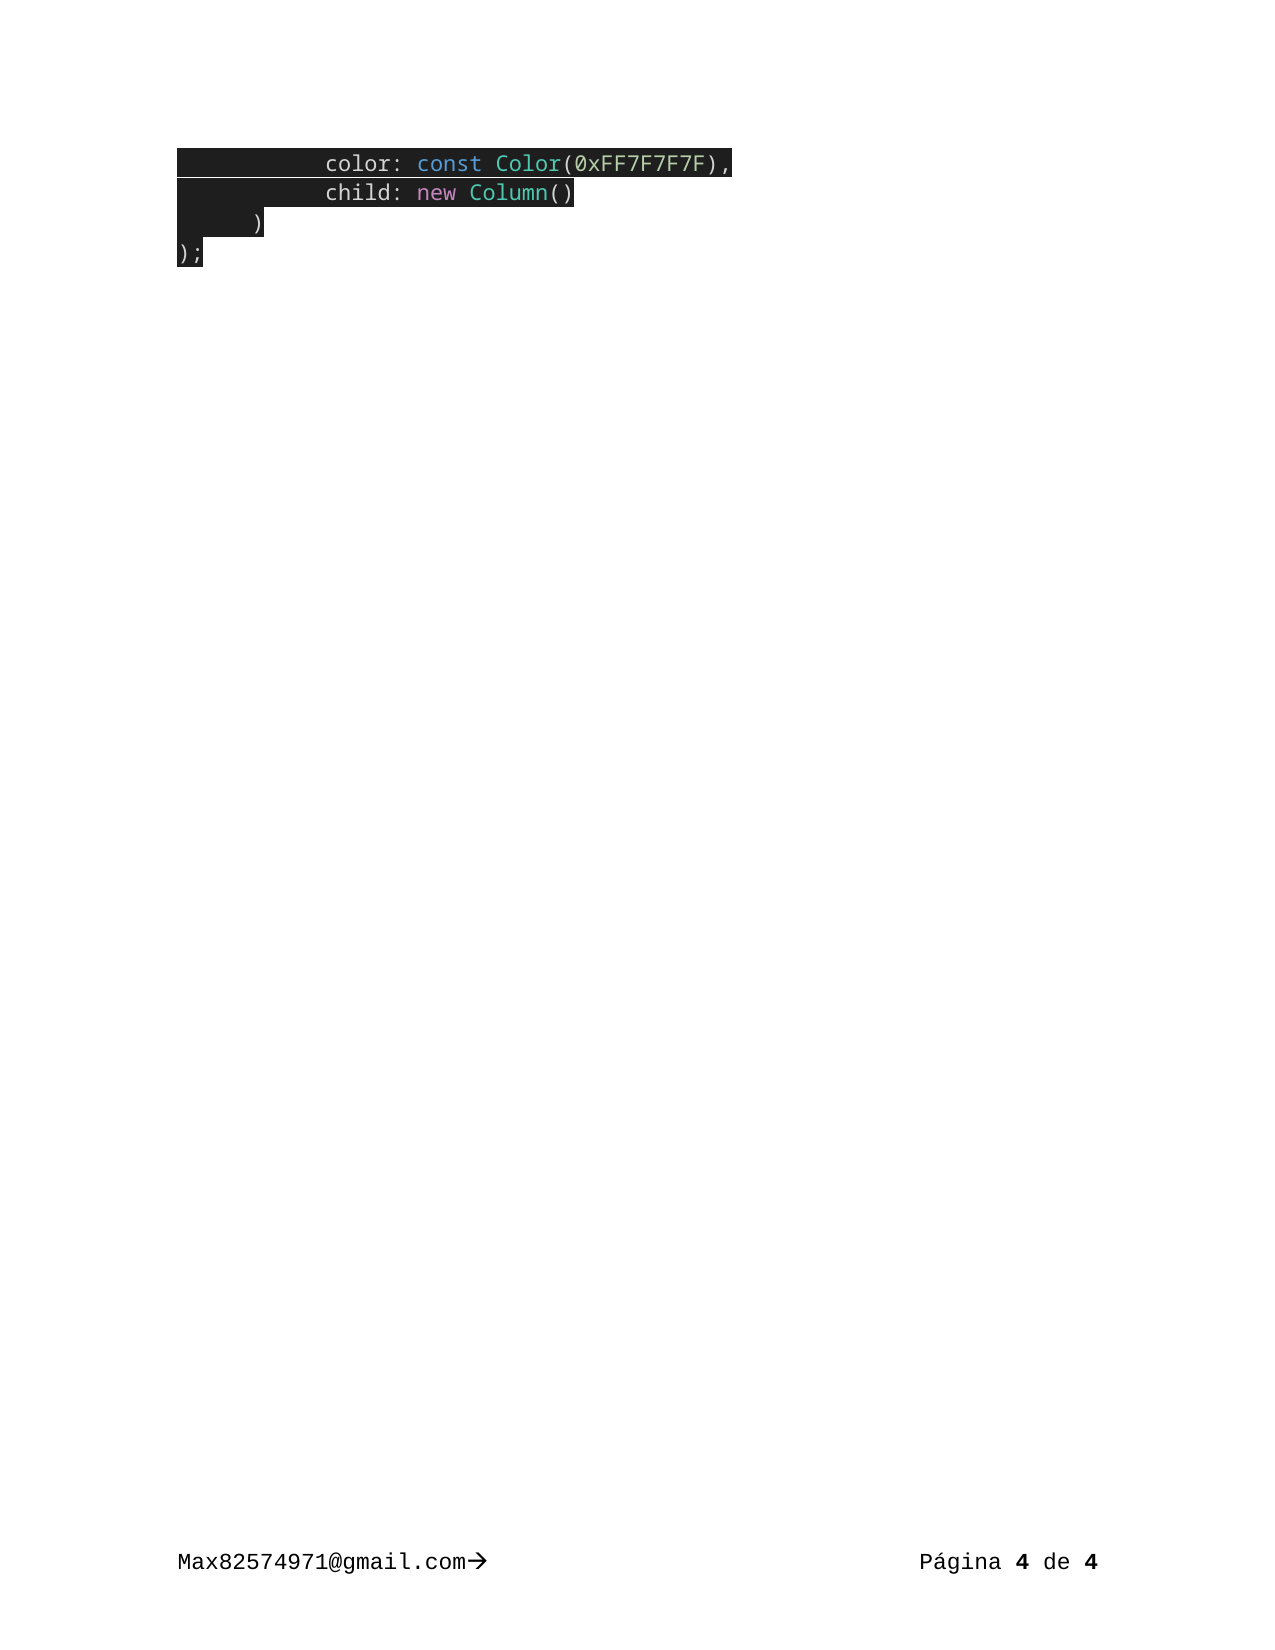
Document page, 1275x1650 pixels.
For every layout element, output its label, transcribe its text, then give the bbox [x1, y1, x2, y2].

text ); [177, 237, 1098, 267]
text color: const Color(0xFF7F7F7F), [177, 148, 1098, 177]
text child: new Column() [177, 177, 1098, 207]
text ) [177, 207, 1098, 237]
